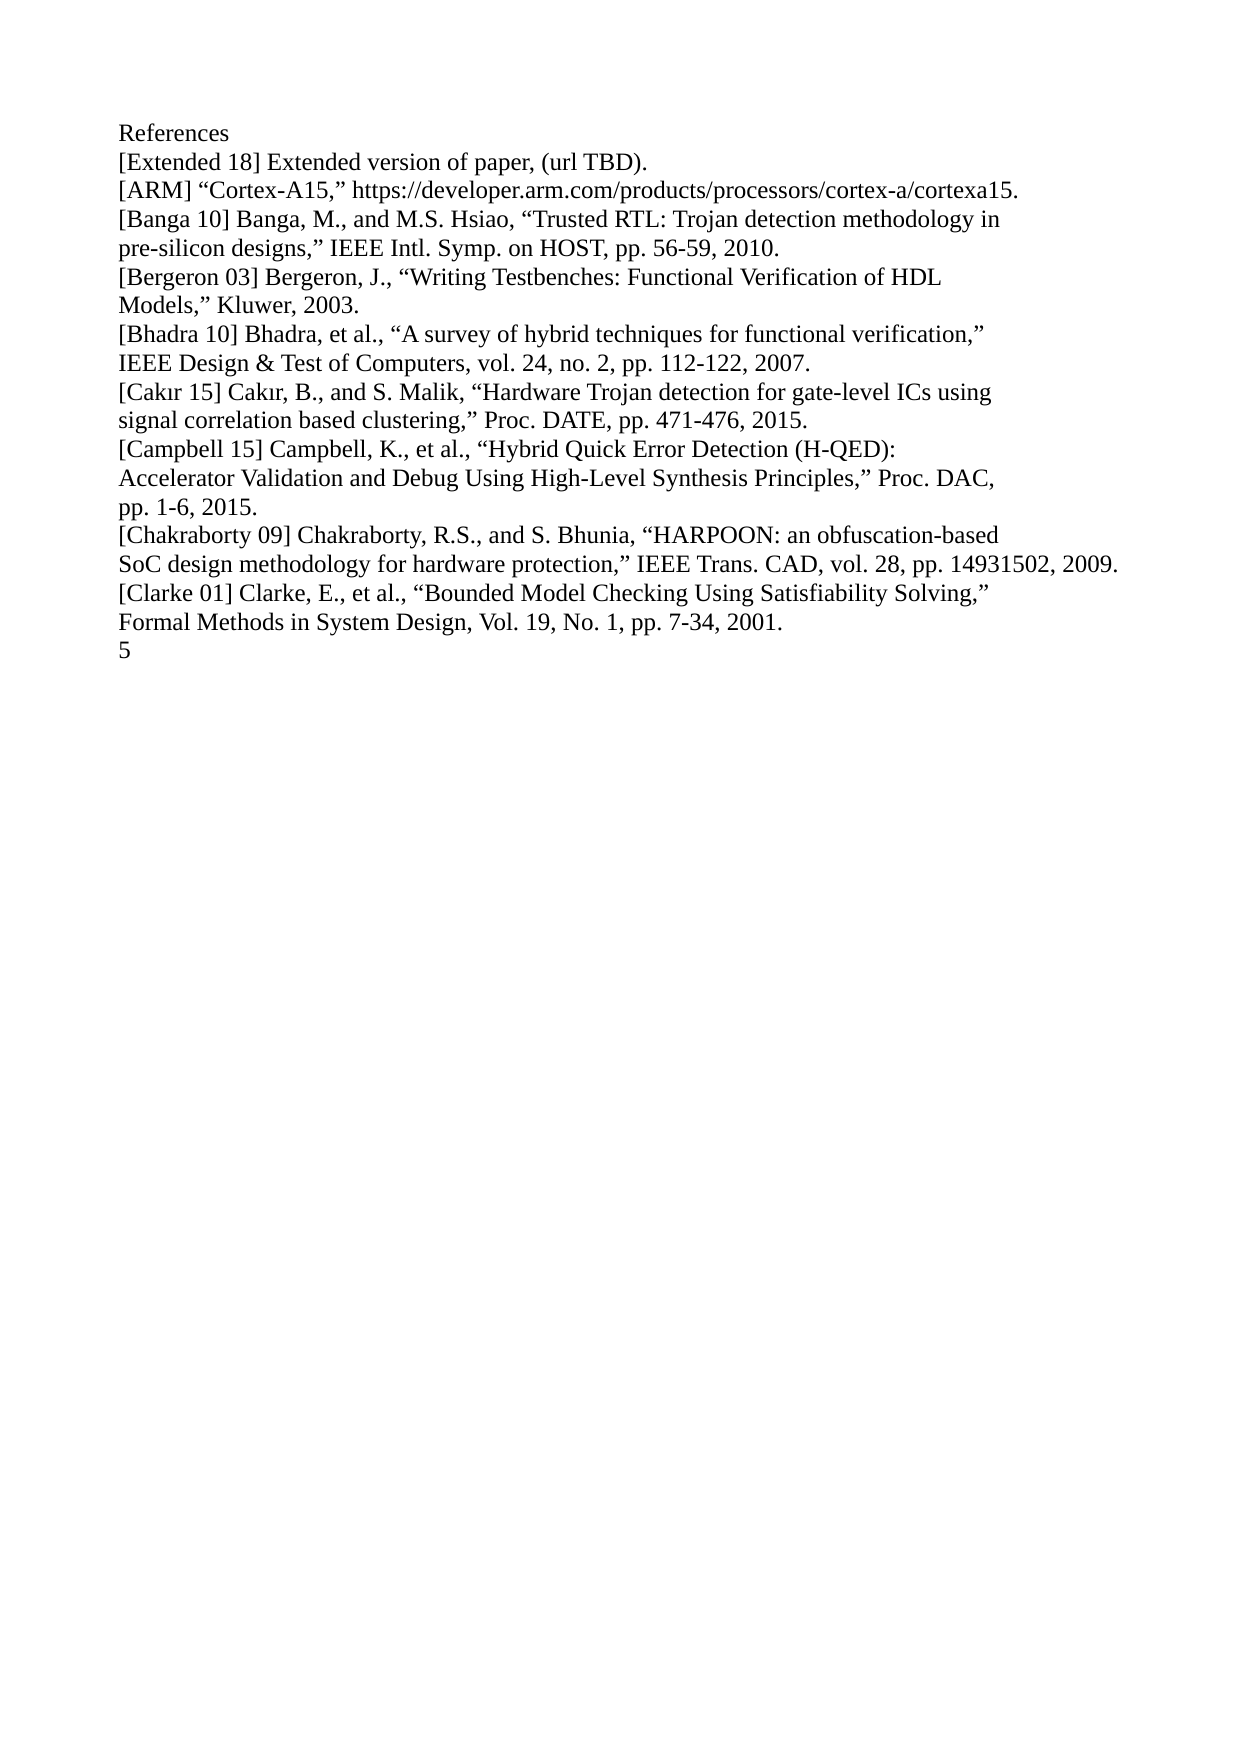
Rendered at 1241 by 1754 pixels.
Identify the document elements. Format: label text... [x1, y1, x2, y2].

text Formal Methods in System Design, Vol. 19, No. 1, pp. 7-34, 2001. [118, 607, 1122, 636]
text Models,” Kluwer, 2003. [118, 291, 1122, 319]
text [Banga 10] Banga, M., and M.S. Hsiao, “Trusted RTL: Trojan detection methodology in [118, 204, 1122, 233]
text pp. 1-6, 2015. [118, 492, 1122, 521]
text [Chakraborty 09] Chakraborty, R.S., and S. Bhunia, “HARPOON: an obfuscation-based [118, 521, 1122, 549]
text [Extended 18] Extended version of paper, (url TBD). [118, 147, 1122, 176]
text Accelerator Validation and Debug Using High-Level Synthesis Principles,” Proc. DAC, [118, 463, 1122, 492]
text signal correlation based clustering,” Proc. DATE, pp. 471-476, 2015. [118, 406, 1122, 434]
text IEEE Design & Test of Computers, vol. 24, no. 2, pp. 112-122, 2007. [118, 348, 1122, 377]
text SoC design methodology for hardware protection,” IEEE Trans. CAD, vol. 28, pp. 14931502, 2009. [118, 549, 1122, 578]
text 5 [118, 636, 1122, 664]
text pre-silicon designs,” IEEE Intl. Symp. on HOST, pp. 56-59, 2010. [118, 233, 1122, 262]
text [ARM] “Cortex-A15,” https://developer.arm.com/products/processors/cortex-a/cortexa15. [118, 176, 1122, 204]
text [Campbell 15] Campbell, K., et al., “Hybrid Quick Error Detection (H-QED): [118, 434, 1122, 463]
text [Bhadra 10] Bhadra, et al., “A survey of hybrid techniques for functional verification,” [118, 319, 1122, 348]
text References [118, 118, 1122, 147]
text [Bergeron 03] Bergeron, J., “Writing Testbenches: Functional Verification of HDL [118, 262, 1122, 291]
text [Clarke 01] Clarke, E., et al., “Bounded Model Checking Using Satisfiability Solving,” [118, 578, 1122, 607]
text [Cakır 15] Cakır, B., and S. Malik, “Hardware Trojan detection for gate-level ICs using [118, 377, 1122, 406]
